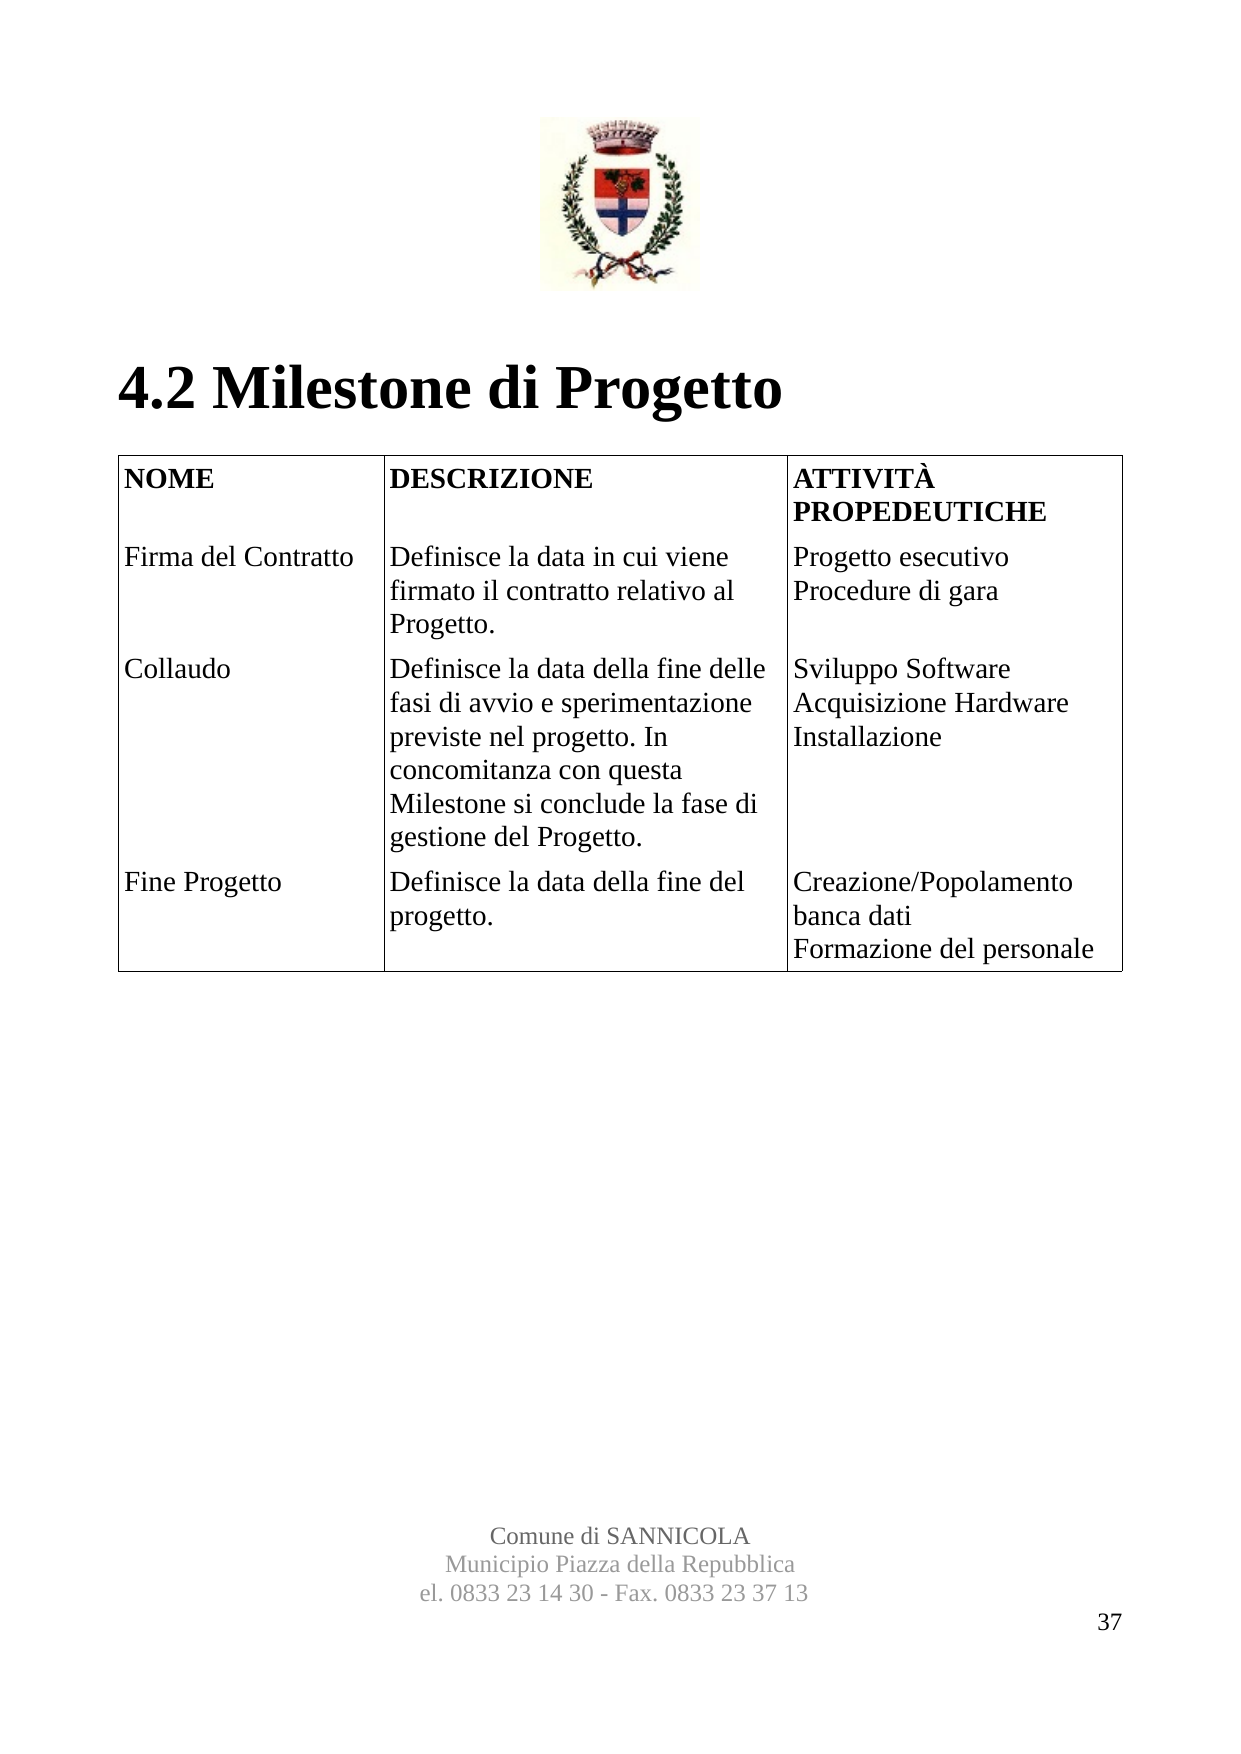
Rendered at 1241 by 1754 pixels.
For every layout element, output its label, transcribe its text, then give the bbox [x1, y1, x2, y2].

table_cell Definisce la data in cui viene firmato il contratto relativo al Progetto. [385, 534, 787, 646]
table_header NOME [119, 456, 384, 534]
table_header ATTIVITÀ PROPEDEUTICHE [788, 456, 1122, 534]
table_cell Firma del Contratto [119, 534, 384, 646]
table_cell Fine Progetto [119, 859, 384, 971]
table_cell Definisce la data della fine delle fasi di avvio e sperimentazione previste nel progetto. In concomitanza con questa Milestone si conclude la fase di gestione del Progetto. [385, 646, 787, 859]
table_cell Creazione/Popolamento banca dati Formazione del personale [788, 859, 1122, 971]
table_cell Progetto esecutivo Procedure di gara [788, 534, 1122, 646]
picture [540, 117, 700, 291]
table_cell Collaudo [119, 646, 384, 859]
table_cell Sviluppo Software Acquisizione Hardware Installazione [788, 646, 1122, 859]
text 4.2 Milestone di Progetto [118, 350, 1122, 422]
table_cell Definisce la data della fine del progetto. [385, 859, 787, 971]
table_header DESCRIZIONE [385, 456, 787, 534]
